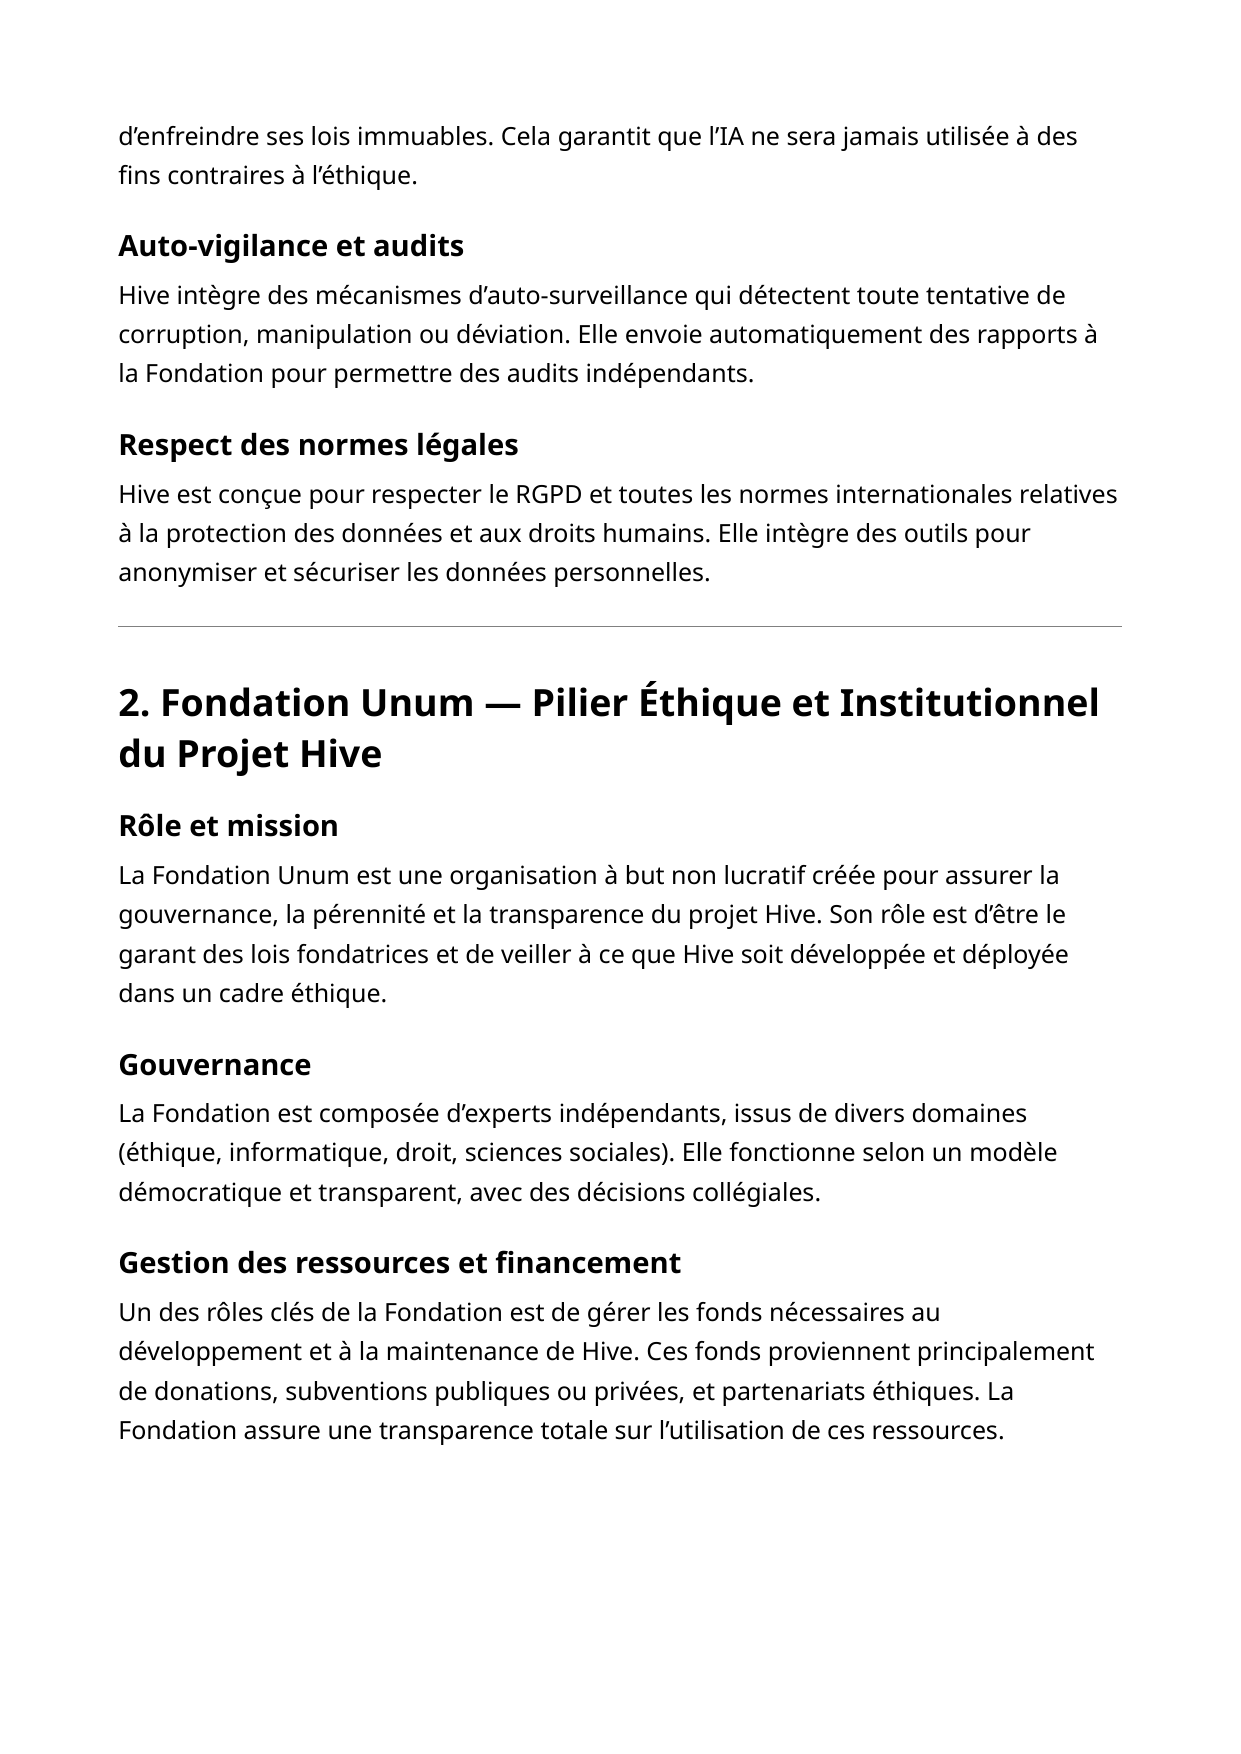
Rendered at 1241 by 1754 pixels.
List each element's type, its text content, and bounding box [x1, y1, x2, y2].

subtitle 2. Fondation Unum — Pilier Éthique et Institutionnel du Projet Hive [118, 677, 1122, 779]
subtitle Auto-vigilance et audits [118, 226, 1122, 265]
text Hive est conçue pour respecter le RGPD et toutes les normes internationales relatives à la protection des données et aux droits humains. Elle intègre des outils pour anonymiser et sécuriser les données personnelles. [118, 477, 1122, 589]
subtitle Rôle et mission [118, 806, 1122, 845]
text La Fondation Unum est une organisation à but non lucratif créée pour assurer la gouvernance, la pérennité et la transparence du projet Hive. Son rôle est d’être le garant des lois fondatrices et de veiller à ce que Hive soit développée et déployée dans un cadre éthique. [118, 858, 1122, 1009]
text Un des rôles clés de la Fondation est de gérer les fonds nécessaires au développement et à la maintenance de Hive. Ces fonds proviennent principalement de donations, subventions publiques ou privées, et partenariats éthiques. La Fondation assure une transparence totale sur l’utilisation de ces ressources. [118, 1295, 1122, 1446]
subtitle Respect des normes légales [118, 424, 1122, 464]
subtitle Gouvernance [118, 1044, 1122, 1083]
text d’enfreindre ses lois immuables. Cela garantit que l’IA ne sera jamais utilisée à des fins contraires à l’éthique. [118, 118, 1122, 191]
text Hive intègre des mécanismes d’auto-surveillance qui détectent toute tentative de corruption, manipulation ou déviation. Elle envoie automatiquement des rapports à la Fondation pour permettre des audits indépendants. [118, 278, 1122, 390]
text La Fondation est composée d’experts indépendants, issus de divers domaines (éthique, informatique, droit, sciences sociales). Elle fonctionne selon un modèle démocratique et transparent, avec des décisions collégiales. [118, 1096, 1122, 1208]
subtitle Gestion des ressources et financement [118, 1243, 1122, 1282]
